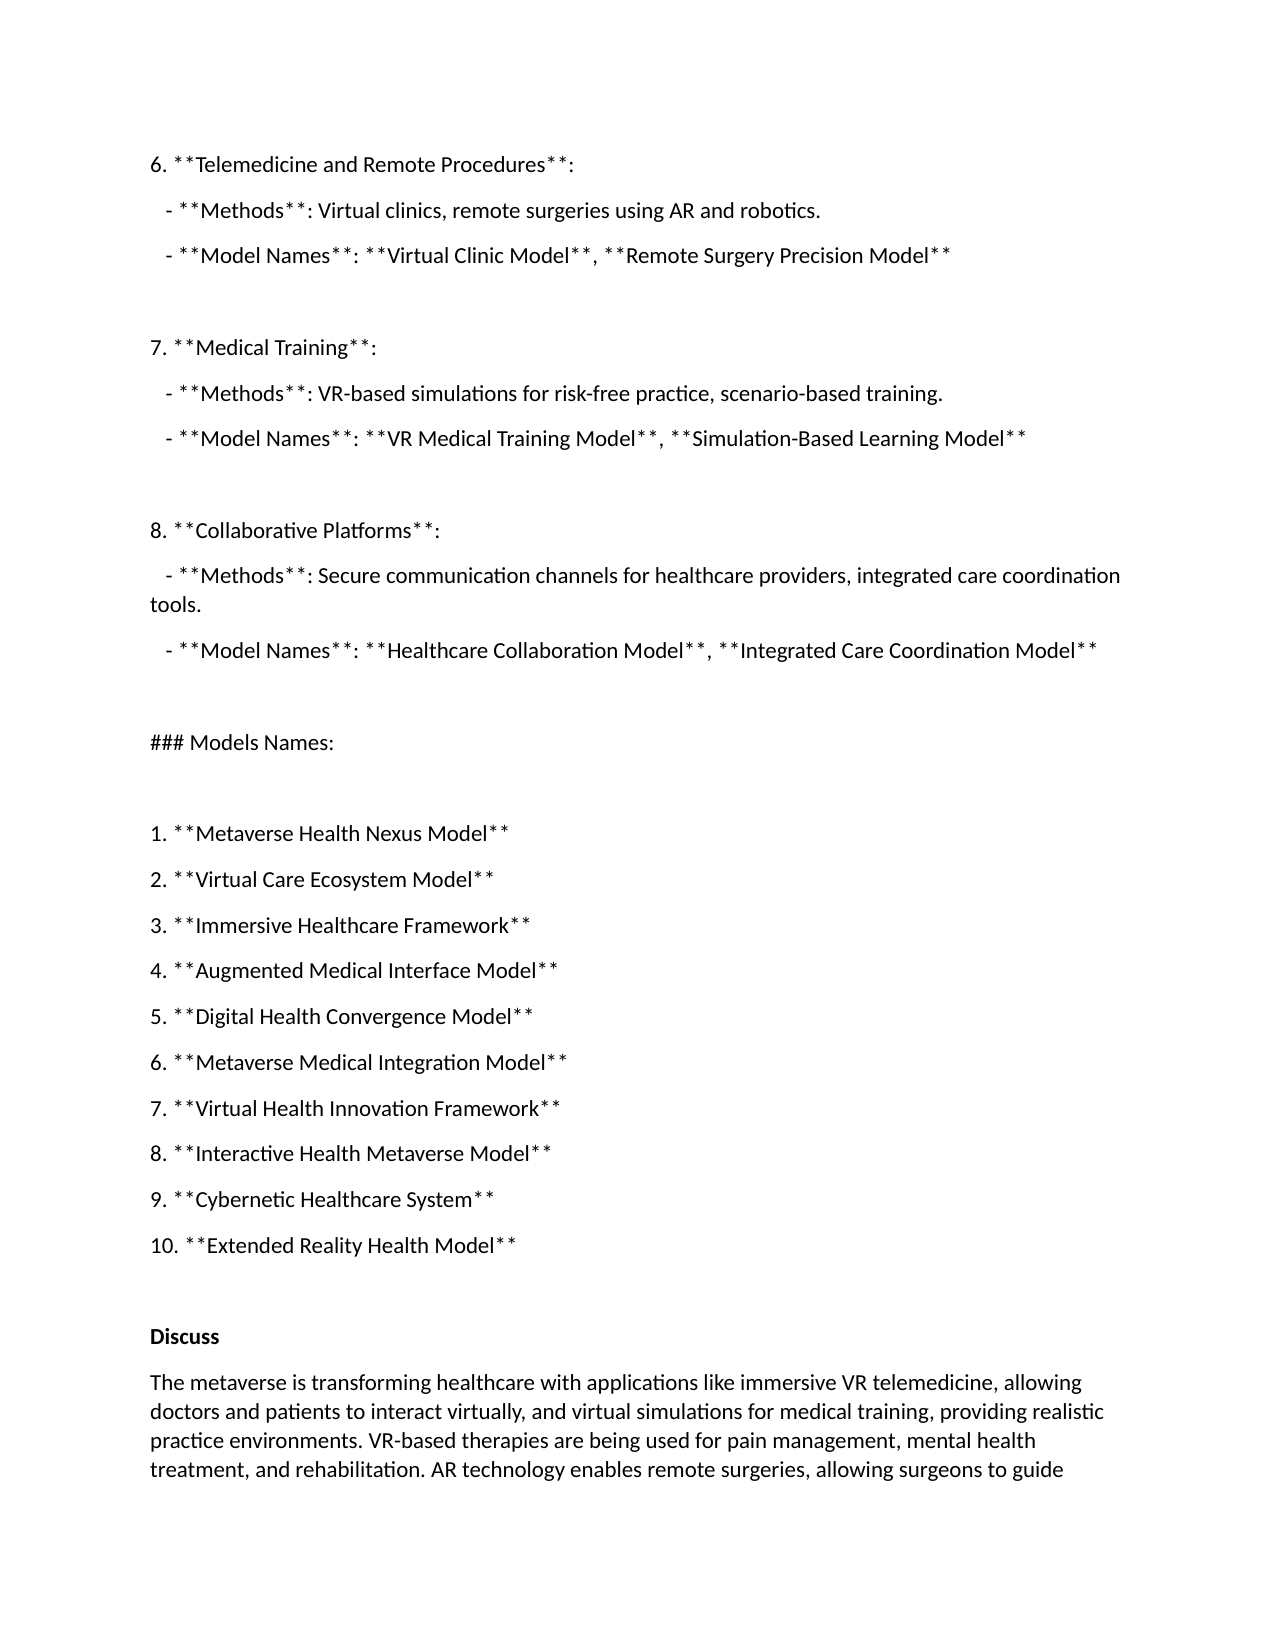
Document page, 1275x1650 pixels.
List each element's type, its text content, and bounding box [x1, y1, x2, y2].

text 3. **Immersive Healthcare Framework** [150, 911, 1125, 939]
text 6. **Telemedicine and Remote Procedures**: [150, 150, 1125, 178]
text ### Models Names: [150, 728, 1125, 756]
text 6. **Metaverse Medical Integration Model** [150, 1048, 1125, 1076]
text 9. **Cybernetic Healthcare System** [150, 1185, 1125, 1213]
text - **Model Names**: **VR Medical Training Model**, **Simulation-Based Learning Model** [150, 424, 1125, 452]
text 4. **Augmented Medical Interface Model** [150, 956, 1125, 984]
text 1. **Metaverse Health Nexus Model** [150, 819, 1125, 847]
text 5. **Digital Health Convergence Model** [150, 1002, 1125, 1030]
text - **Methods**: Virtual clinics, remote surgeries using AR and robotics. [150, 196, 1125, 224]
text - **Model Names**: **Healthcare Collaboration Model**, **Integrated Care Coordination Model** [150, 636, 1125, 664]
text - **Methods**: Secure communication channels for healthcare providers, integrated care coordination tools. [150, 562, 1125, 619]
text - **Methods**: VR-based simulations for risk-free practice, scenario-based training. [150, 379, 1125, 407]
text The metaverse is transforming healthcare with applications like immersive VR telemedicine, allowing doctors and patients to interact virtually, and virtual simulations for medical training, providing realistic practice environments. VR-based therapies are being used for pain management, mental health treatment, and rehabilitation. AR technology enables remote surgeries, allowing surgeons to guide [150, 1368, 1125, 1483]
text 8. **Collaborative Platforms**: [150, 516, 1125, 544]
text - **Model Names**: **Virtual Clinic Model**, **Remote Surgery Precision Model** [150, 241, 1125, 269]
text Discuss [150, 1322, 1125, 1350]
text 8. **Interactive Health Metaverse Model** [150, 1139, 1125, 1167]
text 7. **Medical Training**: [150, 333, 1125, 361]
text 10. **Extended Reality Health Model** [150, 1231, 1125, 1259]
text 7. **Virtual Health Innovation Framework** [150, 1094, 1125, 1122]
text 2. **Virtual Care Ecosystem Model** [150, 865, 1125, 893]
